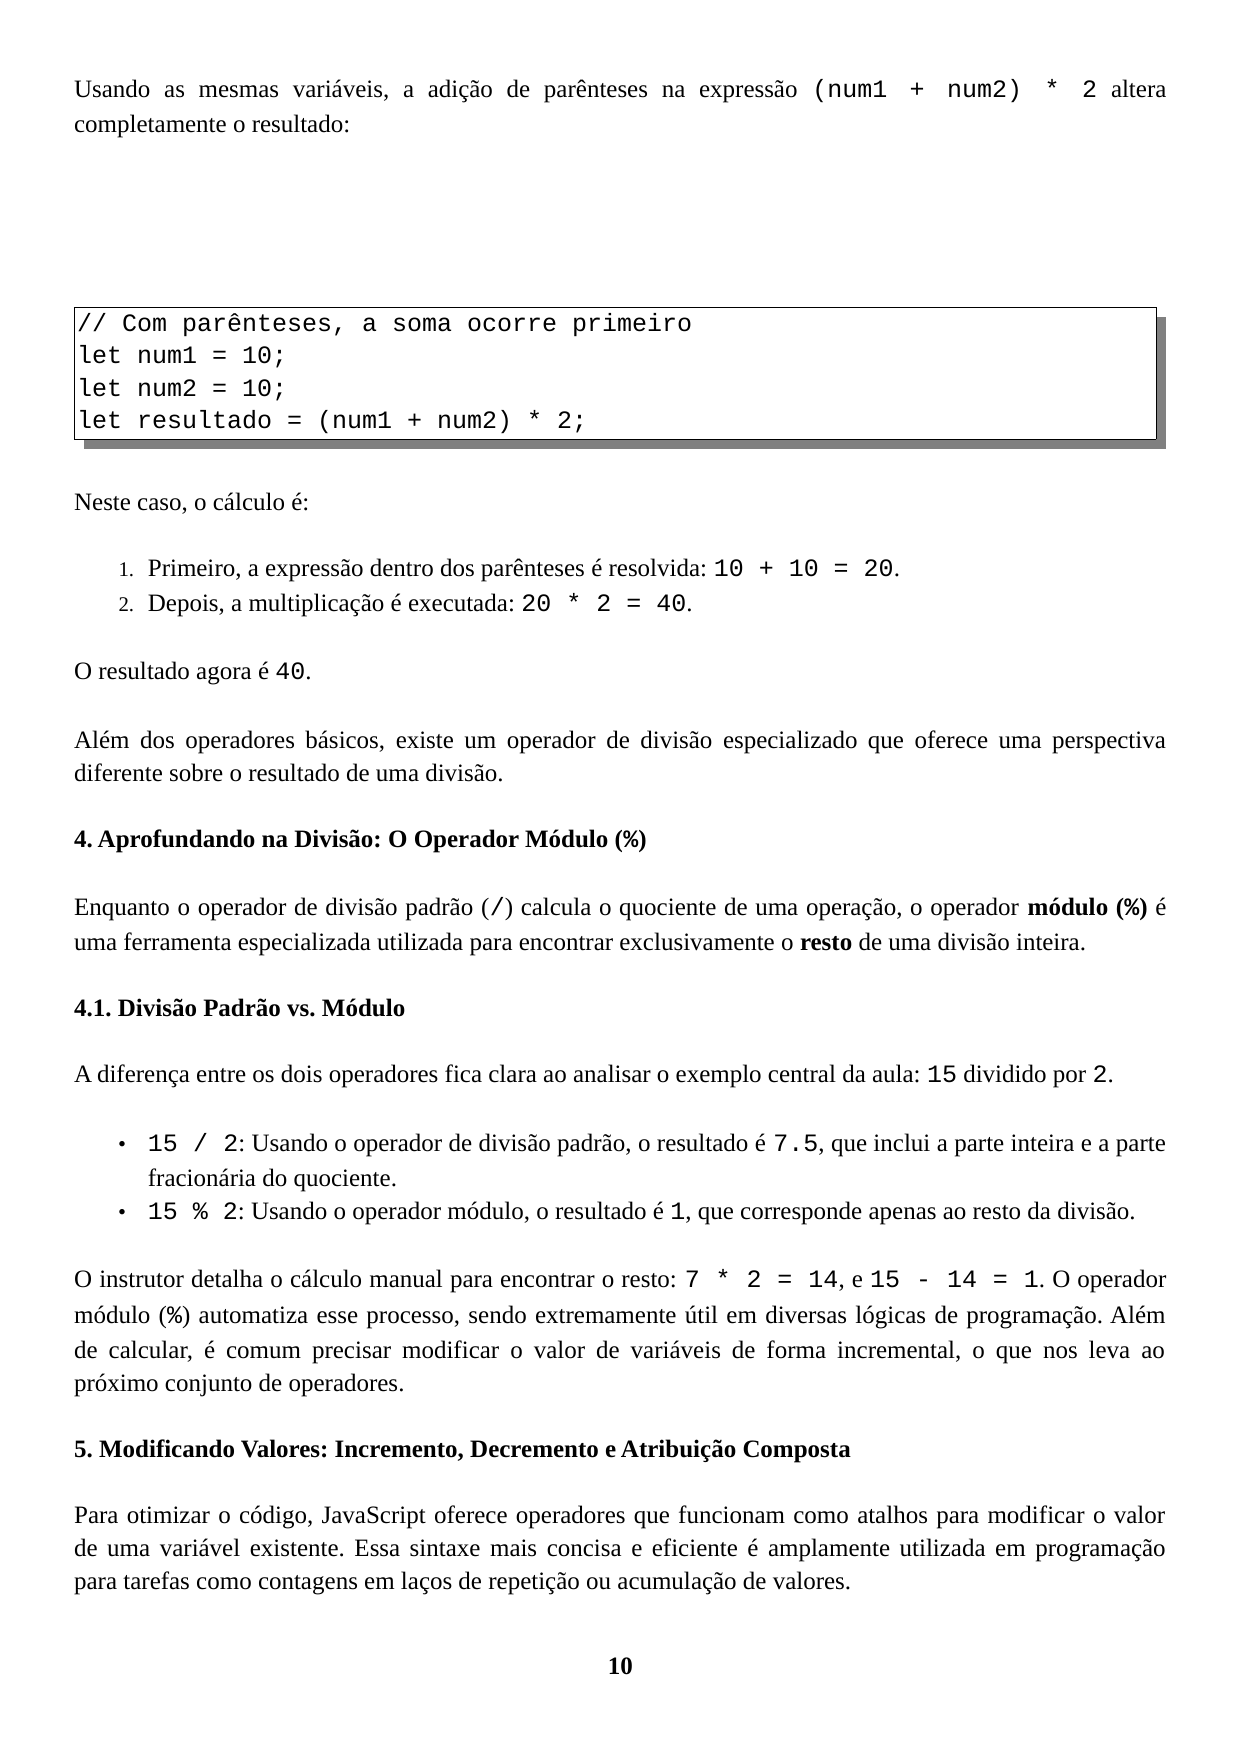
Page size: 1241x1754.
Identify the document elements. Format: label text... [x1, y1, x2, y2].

text Além dos operadores básicos, existe um operador de divisão especializado que oferece uma perspectiva diferente sobre o resultado de uma divisão. [74, 725, 1166, 787]
text O instrutor detalha o cálculo manual para encontrar o resto: 7 * 2 = 14, e 15 - 14 = 1. O operador módulo (%) automatiza esse processo, sendo extremamente útil em diversas lógicas de programação. Além de calcular, é comum precisar modificar o valor de variáveis de forma incremental, o que nos leva ao próximo conjunto de operadores. [74, 1264, 1166, 1397]
list 15 / 2: Usando o operador de divisão padrão, o resultado é 7.5, que inclui a parte inteira e a parte fracionária do quociente. [118, 1128, 1166, 1192]
text Para otimizar o código, JavaScript oferece operadores que funcionam como atalhos para modificar o valor de uma variável existente. Essa sintaxe mais concisa e eficiente é amplamente utilizada em programação para tarefas como contagens em laços de repetição ou acumulação de valores. [74, 1500, 1166, 1595]
text Enquanto o operador de divisão padrão (/) calcula o quociente de uma operação, o operador módulo (%) é uma ferramenta especializada utilizada para encontrar exclusivamente o resto de uma divisão inteira. [74, 892, 1166, 956]
subtitle 4. Aprofundando na Divisão: O Operador Módulo (%) [74, 824, 1166, 855]
text A diferença entre os dois operadores fica clara ao analisar o exemplo central da aula: 15 dividido por 2. [74, 1059, 1166, 1090]
text let resultado = (num1 + num2) * 2; [75, 404, 1156, 439]
list Primeiro, a expressão dentro dos parênteses é resolvida: 10 + 10 = 20. [118, 553, 1166, 583]
subtitle 4.1. Divisão Padrão vs. Módulo [74, 993, 1166, 1022]
text let num1 = 10; [75, 339, 1156, 371]
list 15 % 2: Usando o operador módulo, o resultado é 1, que corresponde apenas ao resto da divisão. [118, 1196, 1166, 1227]
subtitle 5. Modificando Valores: Incremento, Decremento e Atribuição Composta [74, 1434, 1166, 1463]
list Depois, a multiplicação é executada: 20 * 2 = 40. [118, 588, 1166, 619]
text // Com parênteses, a soma ocorre primeiro [75, 308, 1156, 338]
text O resultado agora é 40. [74, 656, 1166, 687]
text let num2 = 10; [75, 372, 1156, 403]
text Neste caso, o cálculo é: [74, 487, 1166, 515]
text Usando as mesmas variáveis, a adição de parênteses na expressão (num1 + num2) * 2 altera completamente o resultado: [74, 74, 1166, 138]
